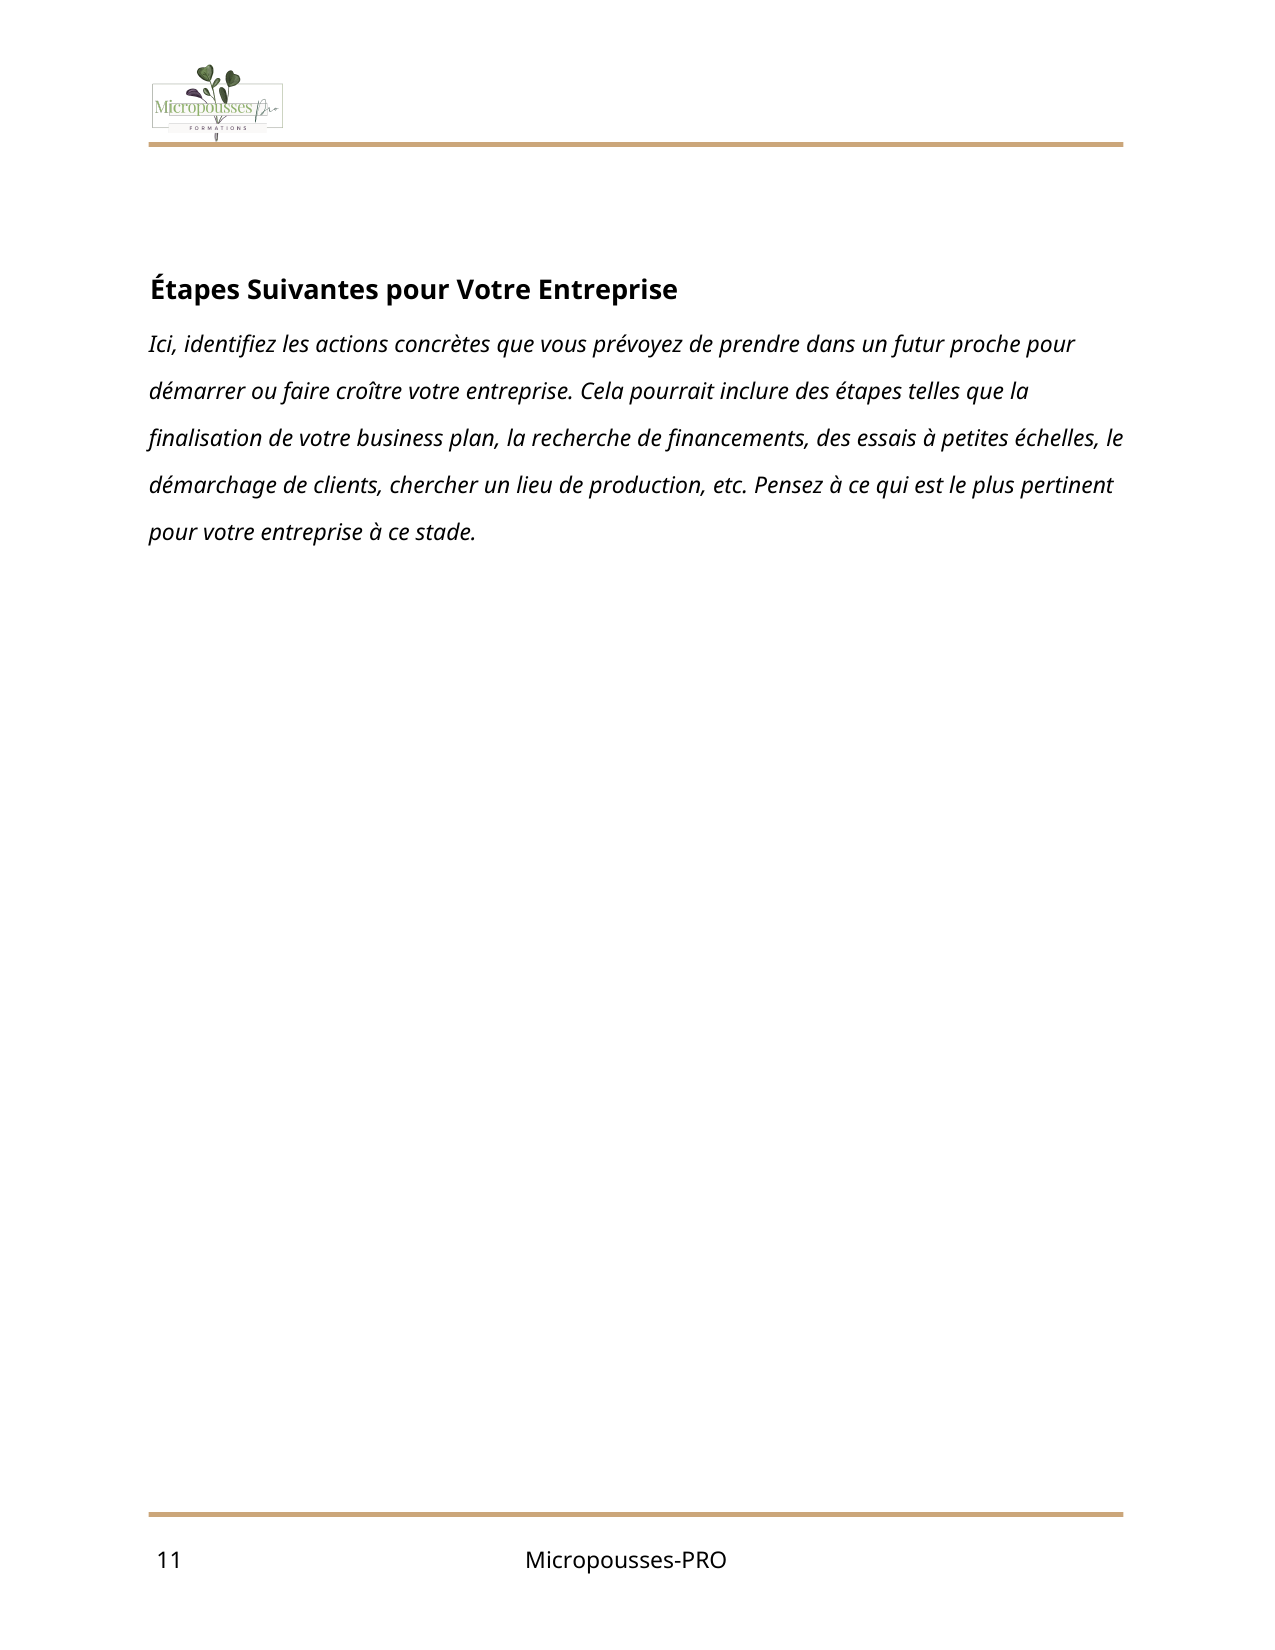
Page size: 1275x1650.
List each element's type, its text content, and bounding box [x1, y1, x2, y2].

picture [148, 62, 1124, 147]
text Ici, identifiez les actions concrètes que vous prévoyez de prendre dans un futur proche pour démarrer ou faire croître votre entreprise. Cela pourrait inclure des étapes telles que la finalisation de votre business plan, la recherche de financements, des essais à petites échelles, le démarchage de clients, chercher un lieu de production, etc. Pensez à ce qui est le plus pertinent pour votre entreprise à ce stade. [148, 328, 1125, 547]
picture [148, 1512, 1124, 1517]
subtitle Étapes Suivantes pour Votre Entreprise [150, 270, 939, 307]
